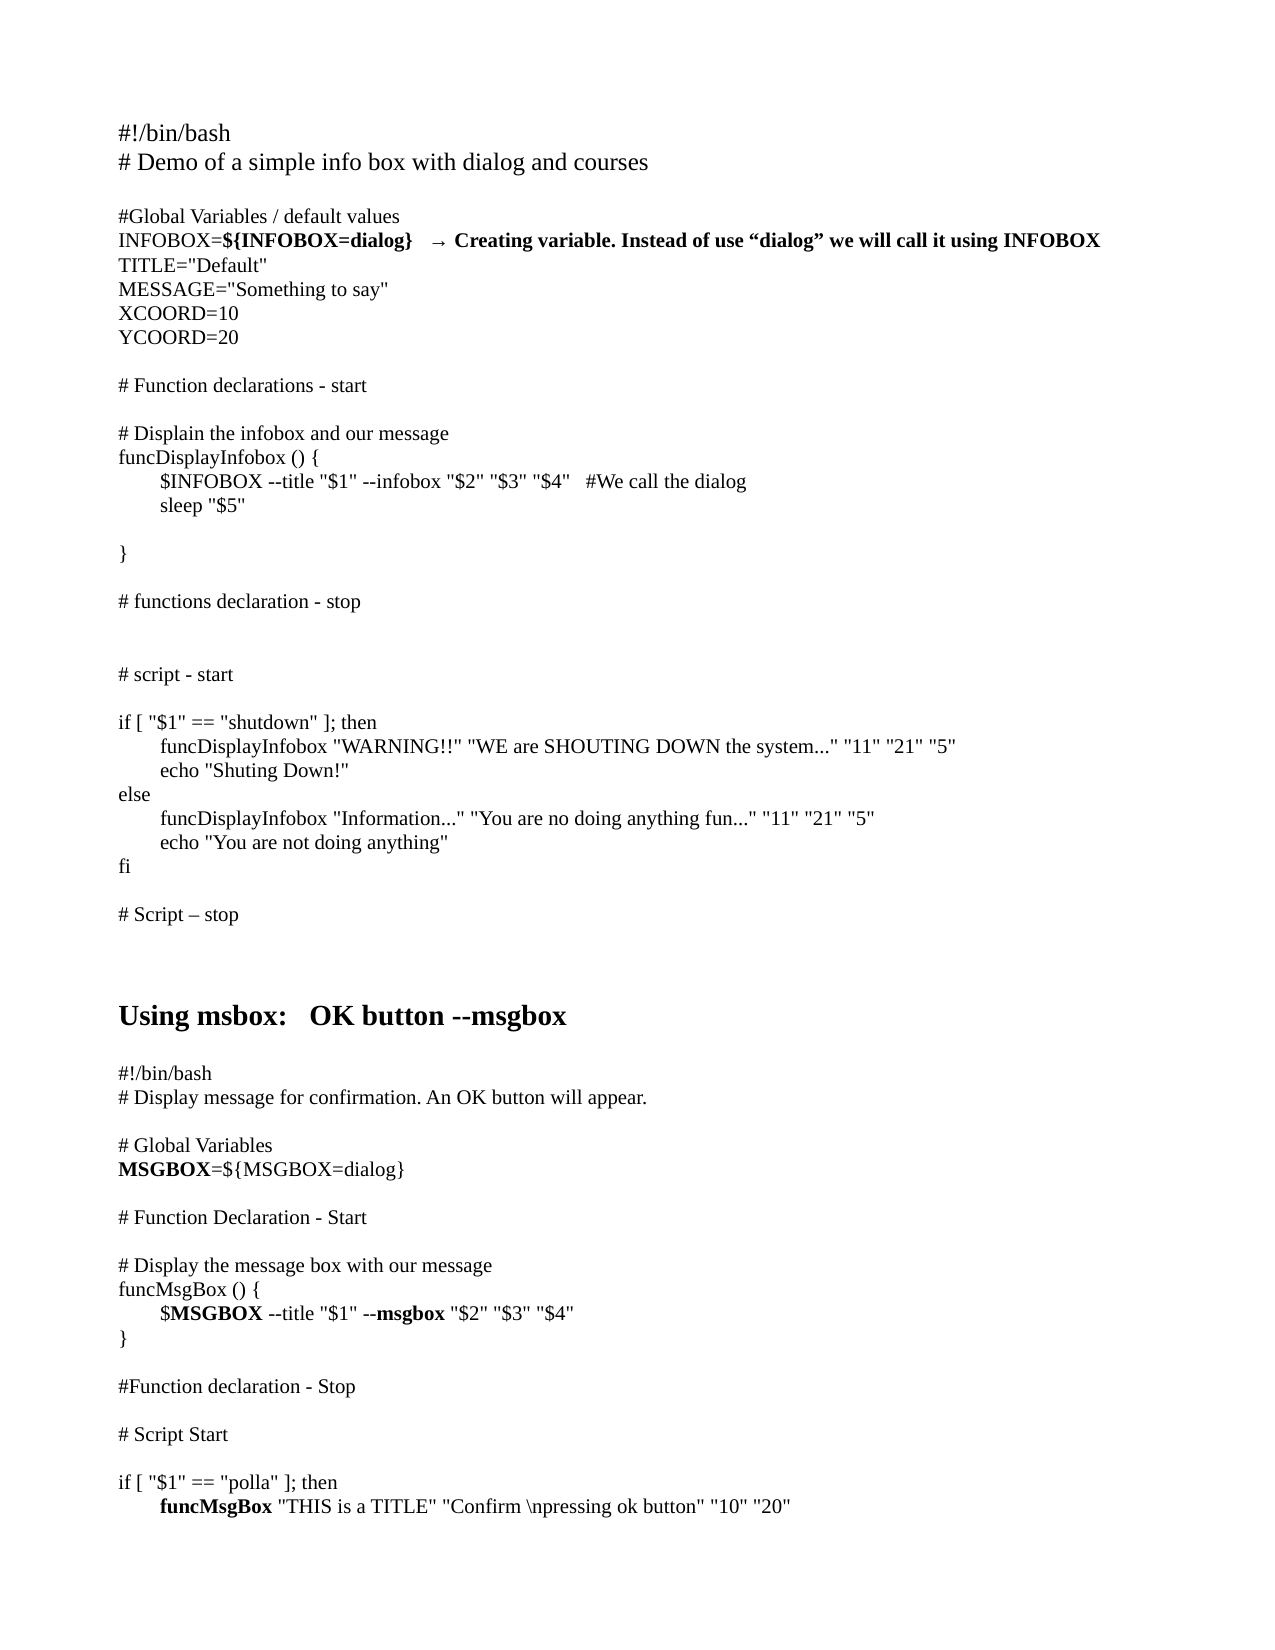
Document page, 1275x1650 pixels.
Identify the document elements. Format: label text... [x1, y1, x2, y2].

text # Displain the infobox and our message [118, 421, 1157, 445]
text funcDisplayInfobox "WARNING!!" "WE are SHOUTING DOWN the system..." "11" "21" "5" [118, 734, 1157, 758]
text MESSAGE="Something to say" [118, 277, 1157, 301]
text # Global Variables [118, 1133, 1157, 1157]
text funcMsgBox "THIS is a TITLE" "Confirm \npressing ok button" "10" "20" [118, 1494, 1157, 1518]
text } [118, 541, 1157, 565]
text echo "Shuting Down!" [118, 758, 1157, 782]
text # Function declarations - start [118, 373, 1157, 397]
text funcMsgBox () { [118, 1277, 1157, 1301]
text } [118, 1325, 1157, 1349]
text # Function Declaration - Start [118, 1205, 1157, 1229]
text XCOORD=10 [118, 301, 1157, 325]
text # Script Start [118, 1422, 1157, 1446]
text #Function declaration - Stop [118, 1373, 1157, 1398]
text sleep "$5" [118, 493, 1157, 517]
text else [118, 782, 1157, 806]
text Using msbox: OK button --msgbox [118, 998, 1157, 1032]
text TITLE="Default" [118, 252, 1157, 277]
text INFOBOX=${INFOBOX=dialog} → Creating variable. Instead of use “dialog” we will call it using INFOBOX [118, 228, 1157, 252]
text fi [118, 854, 1157, 878]
text echo "You are not doing anything" [118, 830, 1157, 854]
text #!/bin/bash [118, 118, 1157, 147]
text YCOORD=20 [118, 325, 1157, 349]
text # Demo of a simple info box with dialog and courses [118, 147, 1157, 176]
text if [ "$1" == "shutdown" ]; then [118, 710, 1157, 734]
text if [ "$1" == "polla" ]; then [118, 1470, 1157, 1494]
text #Global Variables / default values [118, 204, 1157, 228]
text funcDisplayInfobox () { [118, 445, 1157, 469]
text # Display the message box with our message [118, 1253, 1157, 1277]
text # functions declaration - stop [118, 589, 1157, 613]
text # Script – stop [118, 902, 1157, 926]
text funcDisplayInfobox "Information..." "You are no doing anything fun..." "11" "21" "5" [118, 806, 1157, 830]
text $MSGBOX --title "$1" --msgbox "$2" "$3" "$4" [118, 1301, 1157, 1325]
text # script - start [118, 662, 1157, 686]
text #!/bin/bash [118, 1061, 1157, 1085]
text $INFOBOX --title "$1" --infobox "$2" "$3" "$4" #We call the dialog [118, 469, 1157, 493]
text # Display message for confirmation. An OK button will appear. [118, 1085, 1157, 1109]
text MSGBOX=${MSGBOX=dialog} [118, 1157, 1157, 1181]
